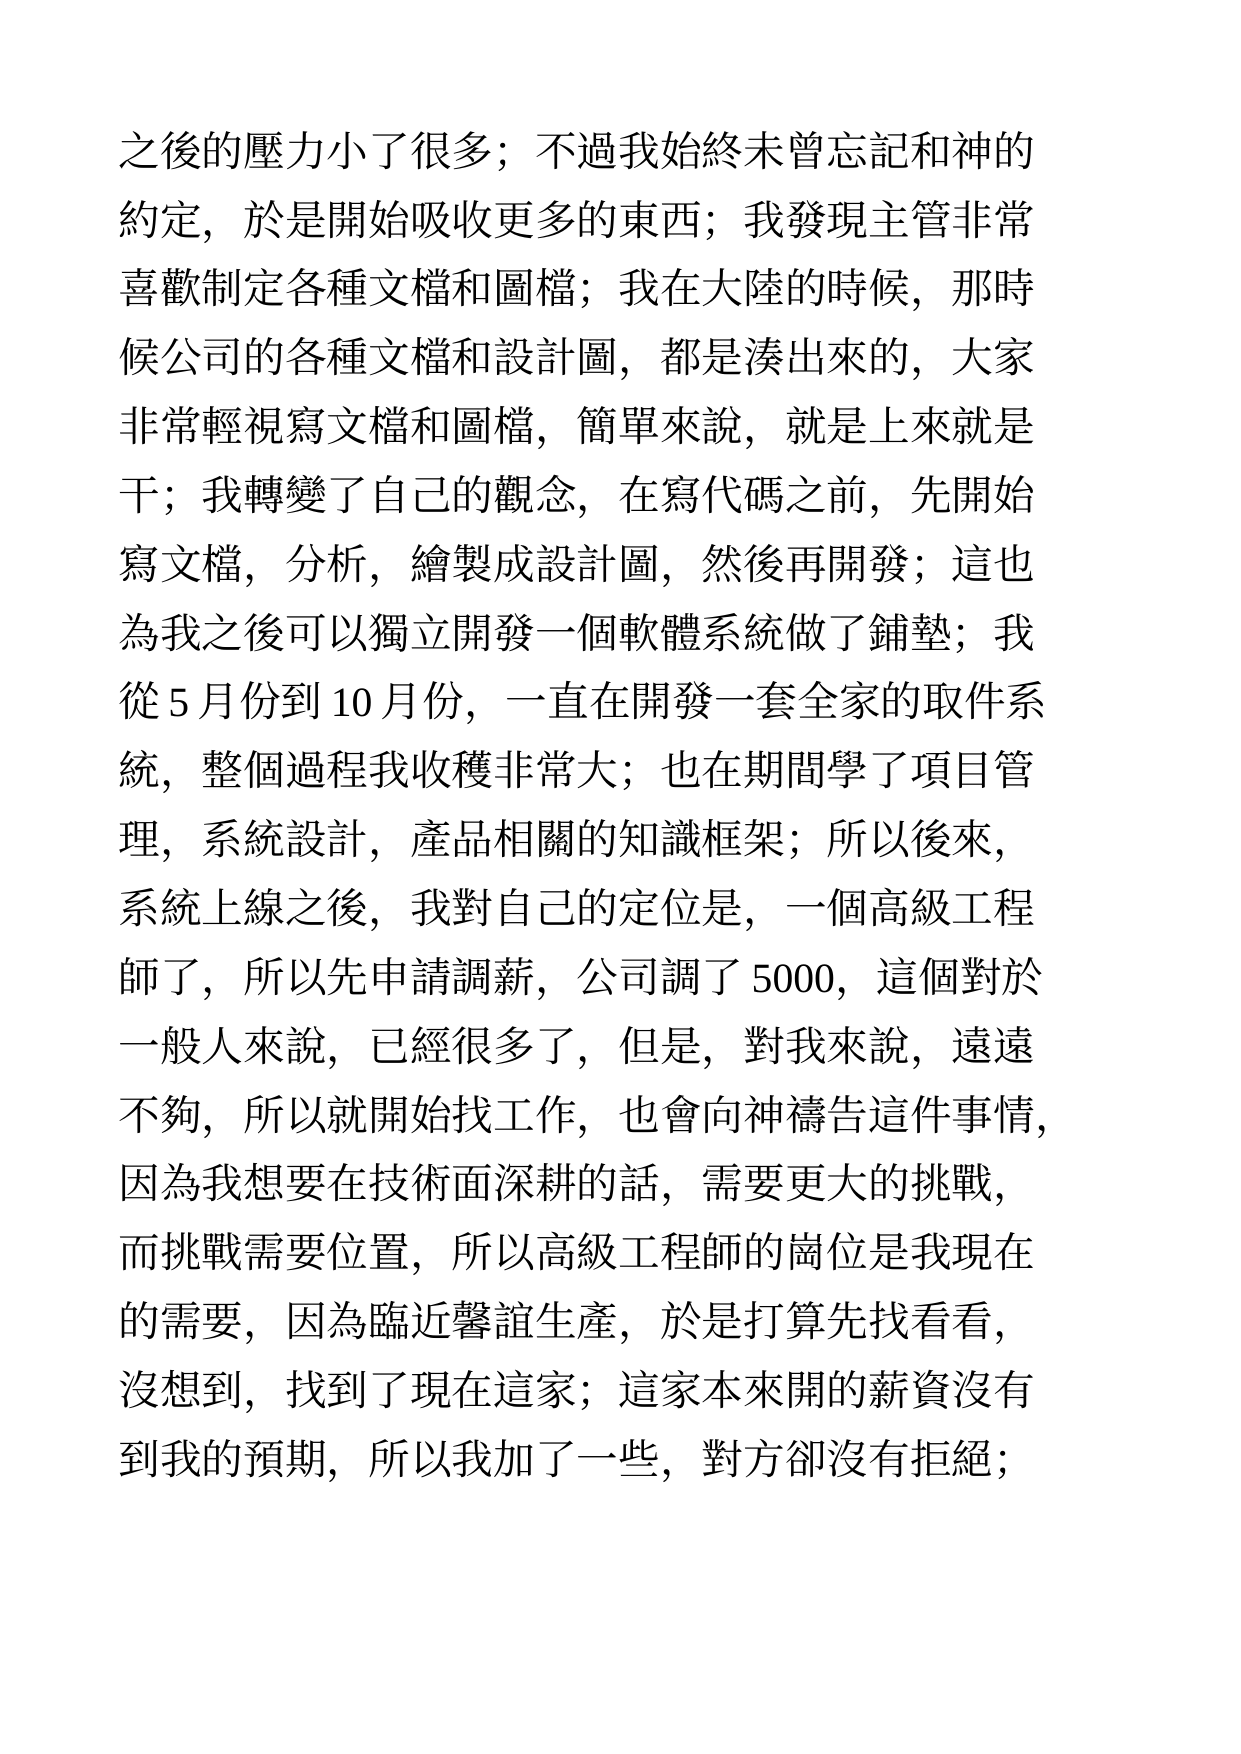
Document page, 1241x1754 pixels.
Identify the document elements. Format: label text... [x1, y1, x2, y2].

text 我去鴻匠的契機也是基於我的這個認知，當時面試我的是一個前碧桂園集團的機器人的研發總監，手低下管900多人，他的眼光很高，本來想要招自己的熟人來做項目的，但是公司預算不夠，只有一個會過來做，所以他需要找人一起做，於是找了我和一個交大的研究生，看同一個項目的同事就知道，他對我的定位也比較高，所以我進去之後的壓力很大，因為要學很多流行的技術；我面試的時候就說我的學習能力很強，並且拿剛剛說的算法題舉例；我後來也因此，把一個論文中的路徑算法，實現了出來；做完這件事情後，主管對我也刮目相看；那之後的壓力小了很多；不過我始終未曾忘記和神的約定，於是開始吸收更多的東西；我發現主管非常喜歡制定各種文檔和圖檔；我在大陸的時候，那時候公司的各種文檔和設計圖，都是湊出來的，大家非常輕視寫文檔和圖檔，簡單來說，就是上來就是干；我轉變了自己的觀念，在寫代碼之前，先開始寫文檔，分析，繪製成設計圖，然後再開發；這也為我之後可以獨立開發一個軟體系統做了鋪墊；我從5月份到10月份，一直在開發一套全家的取件系統，整個過程我收穫非常大；也在期間學了項目管理，系統設計，產品相關的知識框架；所以後來，系統上線之後，我對自己的定位是，一個高級工程師了，所以先申請調薪，公司調了5000，這個對於一般人來說，已經很多了，但是，對我來說，遠遠不夠，所以就開始找工作，也會向神禱告這件事情，因為我想要在技術面深耕的話，需要更大的挑戰，而挑戰需要位置，所以高級工程師的崗位是我現在的需要，因為臨近馨誼生產，於是打算先找看看，沒想到，找到了現在這家；這家本來開的薪資沒有到我的預期，所以我加了一些，對方卻沒有拒絕； [118, 118, 1063, 1486]
